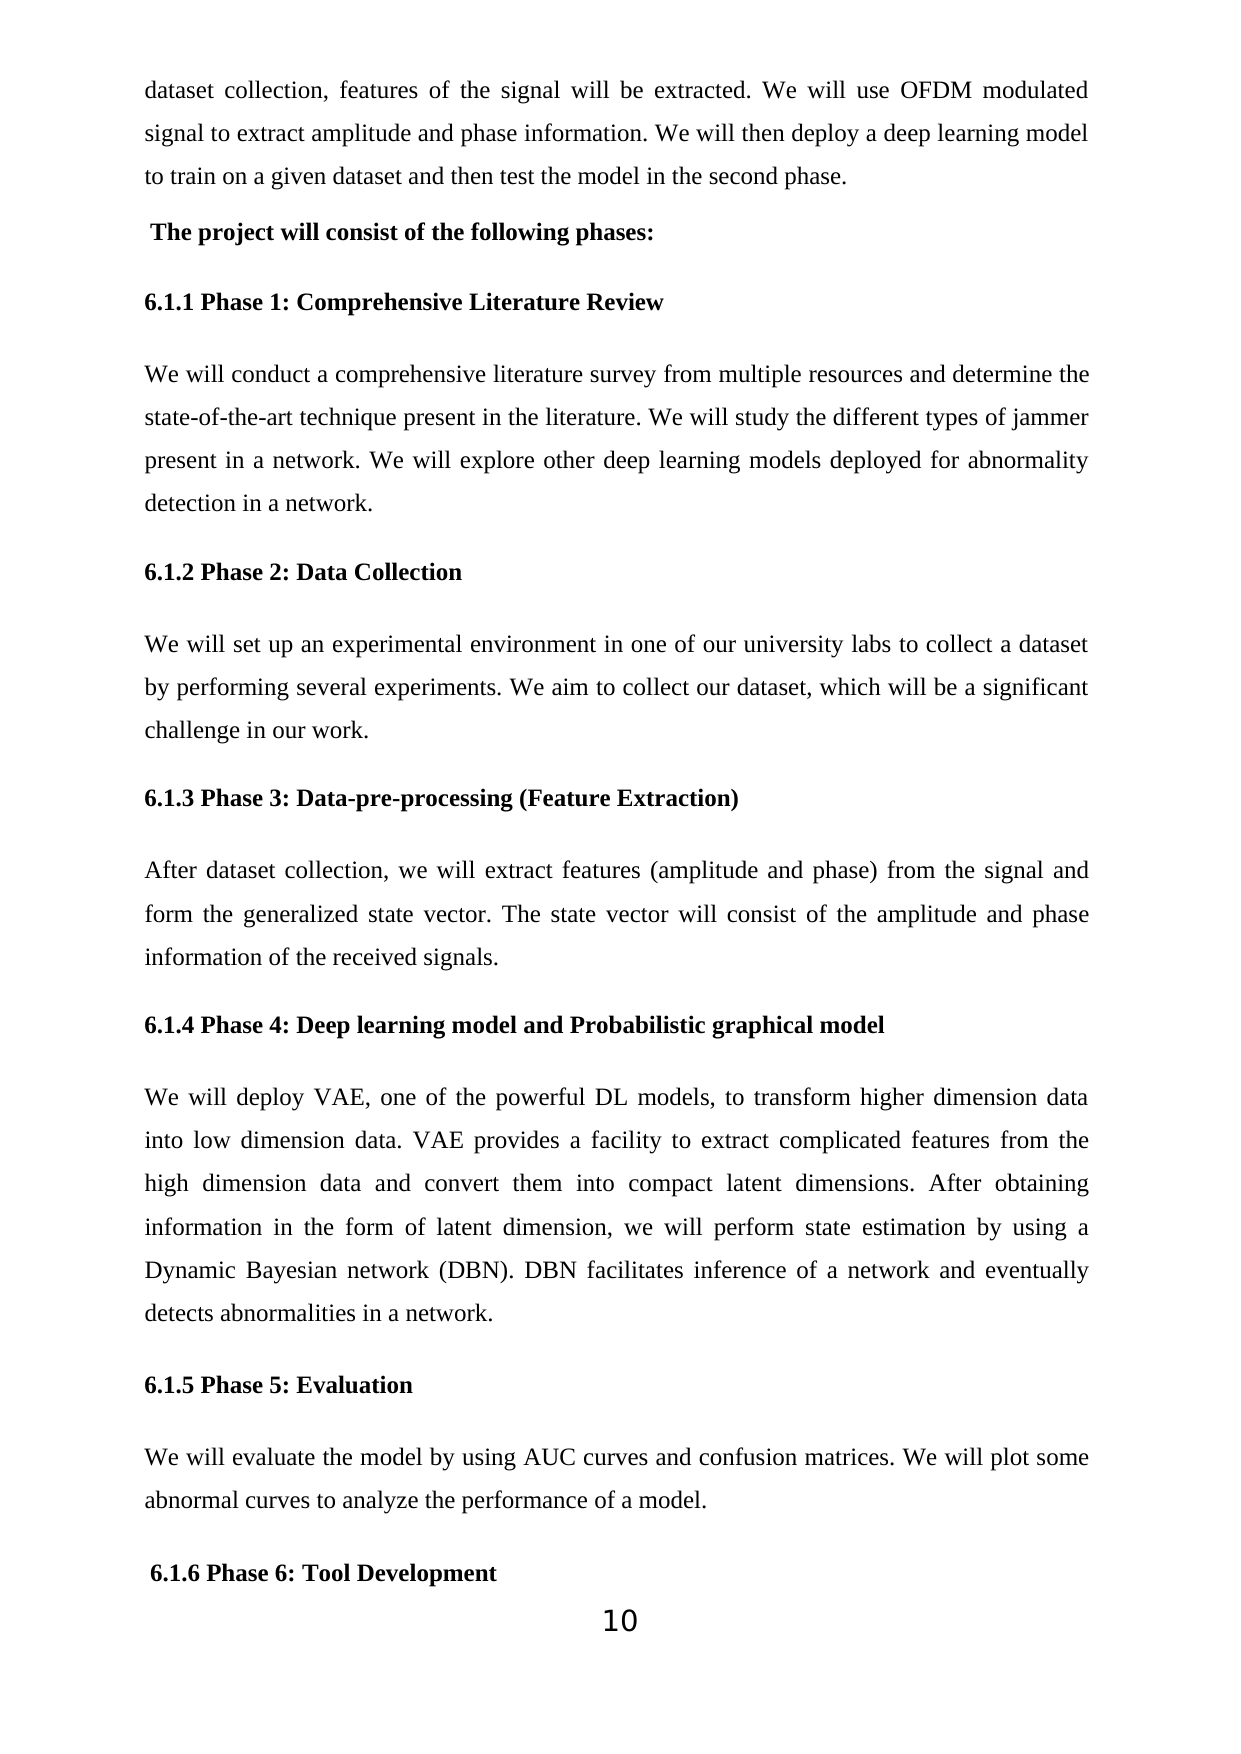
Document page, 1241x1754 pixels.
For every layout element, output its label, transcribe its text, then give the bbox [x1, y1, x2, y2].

text 6.1.6 Phase 6: Tool Development [150, 1558, 1090, 1587]
text The project will consist of the following phases: [150, 217, 1031, 246]
text We will evaluate the model by using AUC curves and confusion matrices. We will plot some abnormal curves to analyze the performance of a model. [144, 1442, 1090, 1514]
text We will conduct a comprehensive literature survey from multiple resources and determine the state-of-the-art technique present in the literature. We will study the different types of jammer present in a network. We will explore other deep learning models deployed for abnormality detection in a network. [144, 359, 1090, 517]
text dataset collection, features of the signal will be extracted. We will use OFDM modulated signal to extract amplitude and phase information. We will then deploy a deep learning model to train on a given dataset and then test the model in the second phase. [144, 75, 1090, 190]
text 6.1.5 Phase 5: Evaluation [144, 1370, 1090, 1399]
text After dataset collection, we will extract features (amplitude and phase) from the signal and form the generalized state vector. The state vector will consist of the amplitude and phase information of the received signals. [144, 856, 1090, 971]
text 6.1.1 Phase 1: Comprehensive Literature Review [144, 287, 1090, 316]
text We will deploy VAE, one of the powerful DL models, to transform higher dimension data into low dimension data. VAE provides a facility to extract complicated features from the high dimension data and convert them into compact latent dimensions. After obtaining information in the form of latent dimension, we will perform state estimation by using a Dynamic Bayesian network (DBN). DBN facilitates inference of a network and eventually detects abnormalities in a network. [144, 1082, 1090, 1327]
text 6.1.2 Phase 2: Data Collection [144, 557, 1090, 585]
text We will set up an experimental environment in one of our university labs to collect a dataset by performing several experiments. We aim to collect our dataset, which will be a significant challenge in our work. [144, 629, 1090, 744]
text 6.1.3 Phase 3: Data-pre-processing (Feature Extraction) [144, 783, 1090, 812]
text 6.1.4 Phase 4: Deep learning model and Probabilistic graphical model [144, 1010, 1090, 1039]
